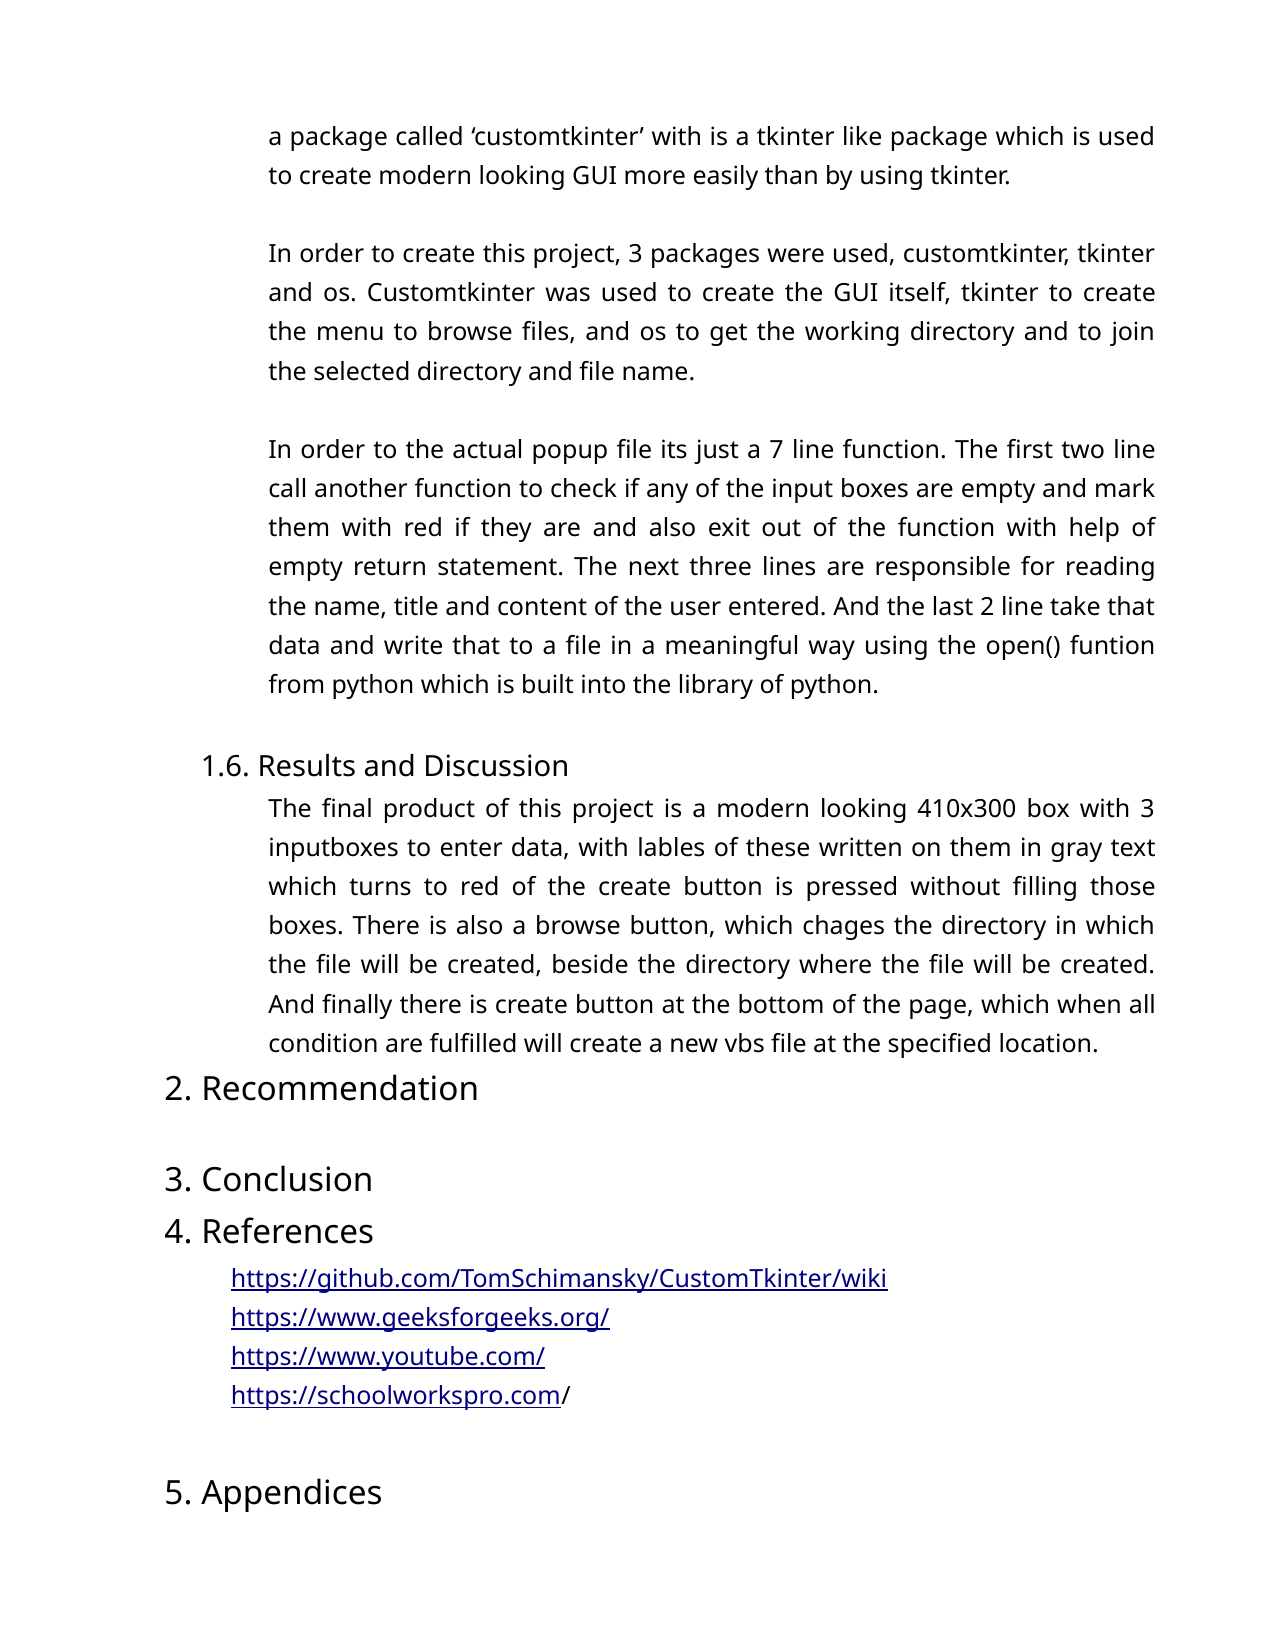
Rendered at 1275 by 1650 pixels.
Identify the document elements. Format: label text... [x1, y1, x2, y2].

list https://www.geeksforgeeks.org/ [193, 1299, 1157, 1333]
list In order to the actual popup file its just a 7 line function. The first two line call another function to check if any of the input boxes are empty and mark them with red if they are and also exit out of the function with help of empty return statement. The next three lines are responsible for reading the name, title and content of the user entered. And the last 2 line take that data and write that to a file in a meaningful way using the open() funtion from python which is built into the library of python. [231, 431, 1157, 701]
list References [118, 1208, 1157, 1253]
list Results and Discussion [193, 745, 1157, 784]
list In order to create this project, 3 packages were used, customtkinter, tkinter and os. Customtkinter was used to create the GUI itself, tkinter to create the menu to browse files, and os to get the working directory and to join the selected directory and file name. [231, 236, 1157, 387]
list Appendices [118, 1469, 1157, 1514]
list https://github.com/TomSchimansky/CustomTkinter/wiki [193, 1260, 1157, 1294]
list Recommendation [118, 1064, 1157, 1110]
list a package called ‘customtkinter’ with is a tkinter like package which is used to create modern looking GUI more easily than by using tkinter. [231, 118, 1157, 191]
list https://schoolworkspro.com/ [193, 1378, 1157, 1412]
list Conclusion [118, 1156, 1157, 1201]
list The final product of this project is a modern looking 410x300 box with 3 inputboxes to enter data, with lables of these written on them in gray text which turns to red of the create button is pressed without filling those boxes. There is also a browse button, which chages the directory in which the file will be created, beside the directory where the file will be created. And finally there is create button at the bottom of the page, which when all condition are fulfilled will create a new vbs file at the specified location. [231, 790, 1157, 1059]
list https://www.youtube.com/ [193, 1339, 1157, 1373]
